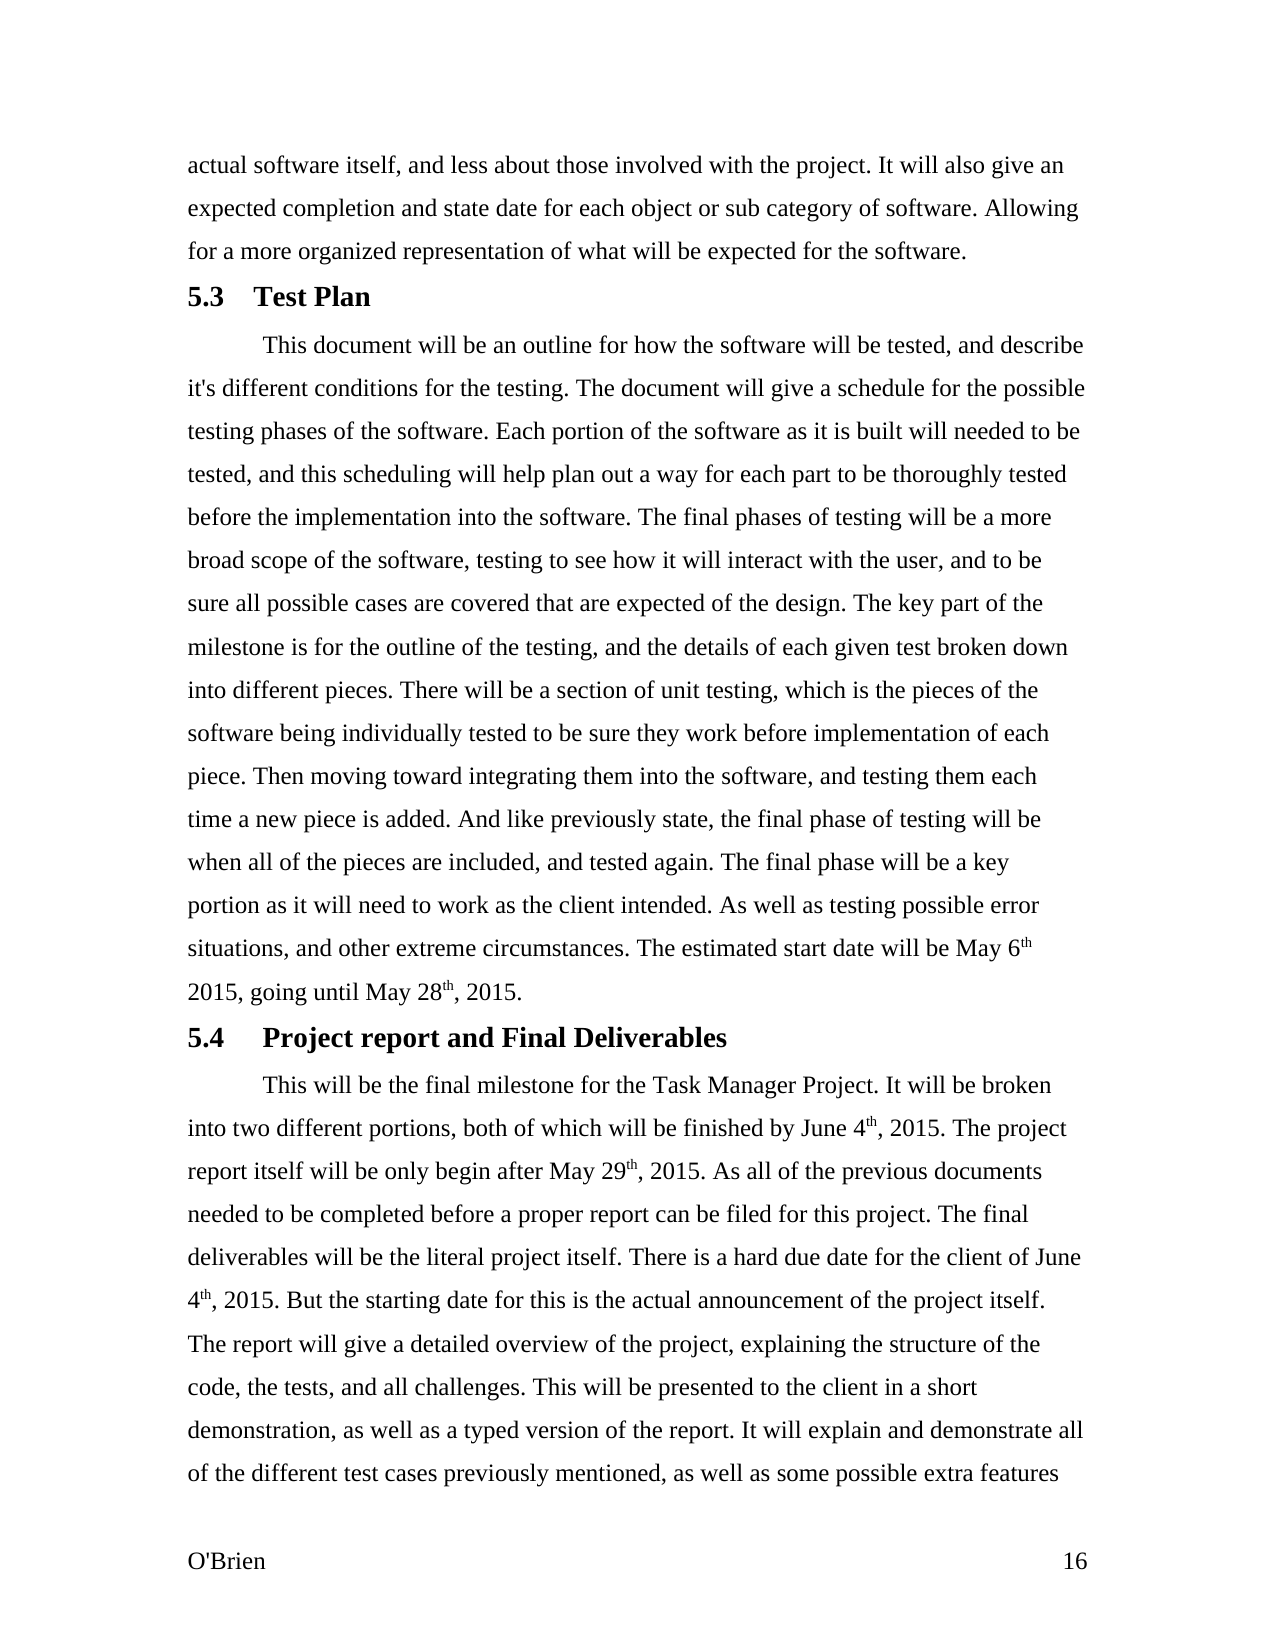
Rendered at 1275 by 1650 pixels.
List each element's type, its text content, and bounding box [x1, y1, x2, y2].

text This will be the final milestone for the Task Manager Project. It will be broken into two different portions, both of which will be finished by June 4th, 2015. The project report itself will be only begin after May 29th, 2015. As all of the previous documents needed to be completed before a proper report can be filed for this project. The final deliverables will be the literal project itself. There is a hard due date for the client of June 4th, 2015. But the starting date for this is the actual announcement of the project itself. The report will give a detailed overview of the project, explaining the structure of the code, the tests, and all challenges. This will be presented to the client in a short demonstration, as well as a typed version of the report. It will explain and demonstrate all of the different test cases previously mentioned, as well as some possible extra features [187, 1070, 1087, 1487]
text actual software itself, and less about those involved with the project. It will also give an expected completion and state date for each object or sub category of software. Allowing for a more organized representation of what will be expected for the software. [187, 150, 1087, 265]
text 5.4 Project report and Final Deliverables [187, 1020, 1087, 1053]
text 5.3 Test Plan [187, 279, 1087, 313]
text This document will be an outline for how the software will be tested, and describe it's different conditions for the testing. The document will give a schedule for the possible testing phases of the software. Each portion of the software as it is built will needed to be tested, and this scheduling will help plan out a way for each part to be thoroughly tested before the implementation into the software. The final phases of testing will be a more broad scope of the software, testing to see how it will interact with the user, and to be sure all possible cases are covered that are expected of the design. The key part of the milestone is for the outline of the testing, and the details of each given test broken down into different pieces. There will be a section of unit testing, which is the pieces of the software being individually tested to be sure they work before implementation of each piece. Then moving toward integrating them into the software, and testing them each time a new piece is added. And like previously state, the final phase of testing will be when all of the pieces are included, and tested again. The final phase will be a key portion as it will need to work as the client intended. As well as testing possible error situations, and other extreme circumstances. The estimated start date will be May 6th 2015, going until May 28th, 2015. [187, 330, 1087, 1005]
